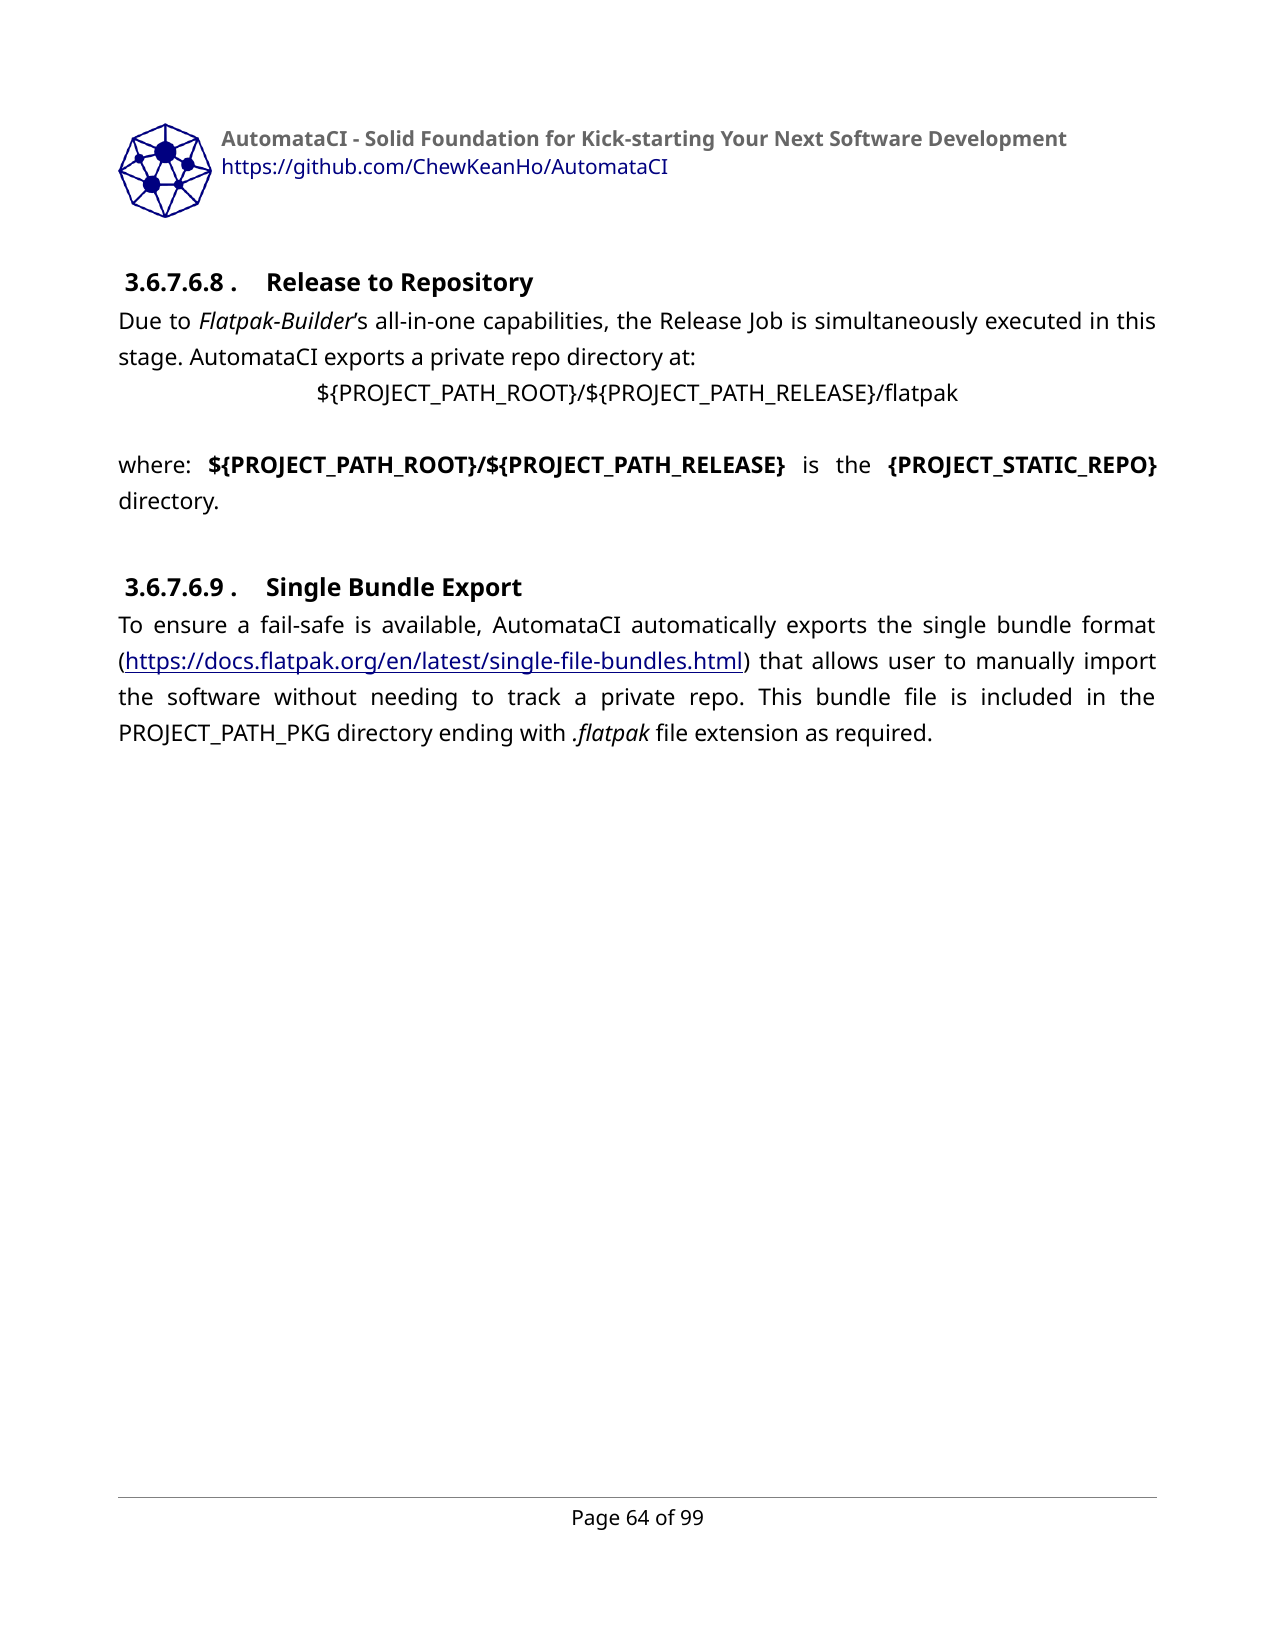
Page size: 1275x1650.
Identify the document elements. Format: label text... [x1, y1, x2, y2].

picture [118, 123, 212, 218]
text ${PROJECT_PATH_ROOT}/${PROJECT_PATH_RELEASE}/flatpak [118, 377, 1157, 408]
subtitle Release to Repository [118, 265, 1157, 299]
subtitle Single Bundle Export [118, 569, 1157, 603]
text where: ${PROJECT_PATH_ROOT}/${PROJECT_PATH_RELEASE} is the {PROJECT_STATIC_REPO} directory. [118, 449, 1157, 516]
text To ensure a fail-safe is available, AutomataCI automatically exports the single bundle format (https://docs.flatpak.org/en/latest/single-file-bundles.html) that allows user to manually import the software without needing to track a private repo. This bundle file is included in the PROJECT_PATH_PKG directory ending with .flatpak file extension as required. [118, 609, 1157, 748]
text Due to Flatpak-Builder’s all-in-one capabilities, the Release Job is simultaneously executed in this stage. AutomataCI exports a private repo directory at: [118, 305, 1157, 372]
